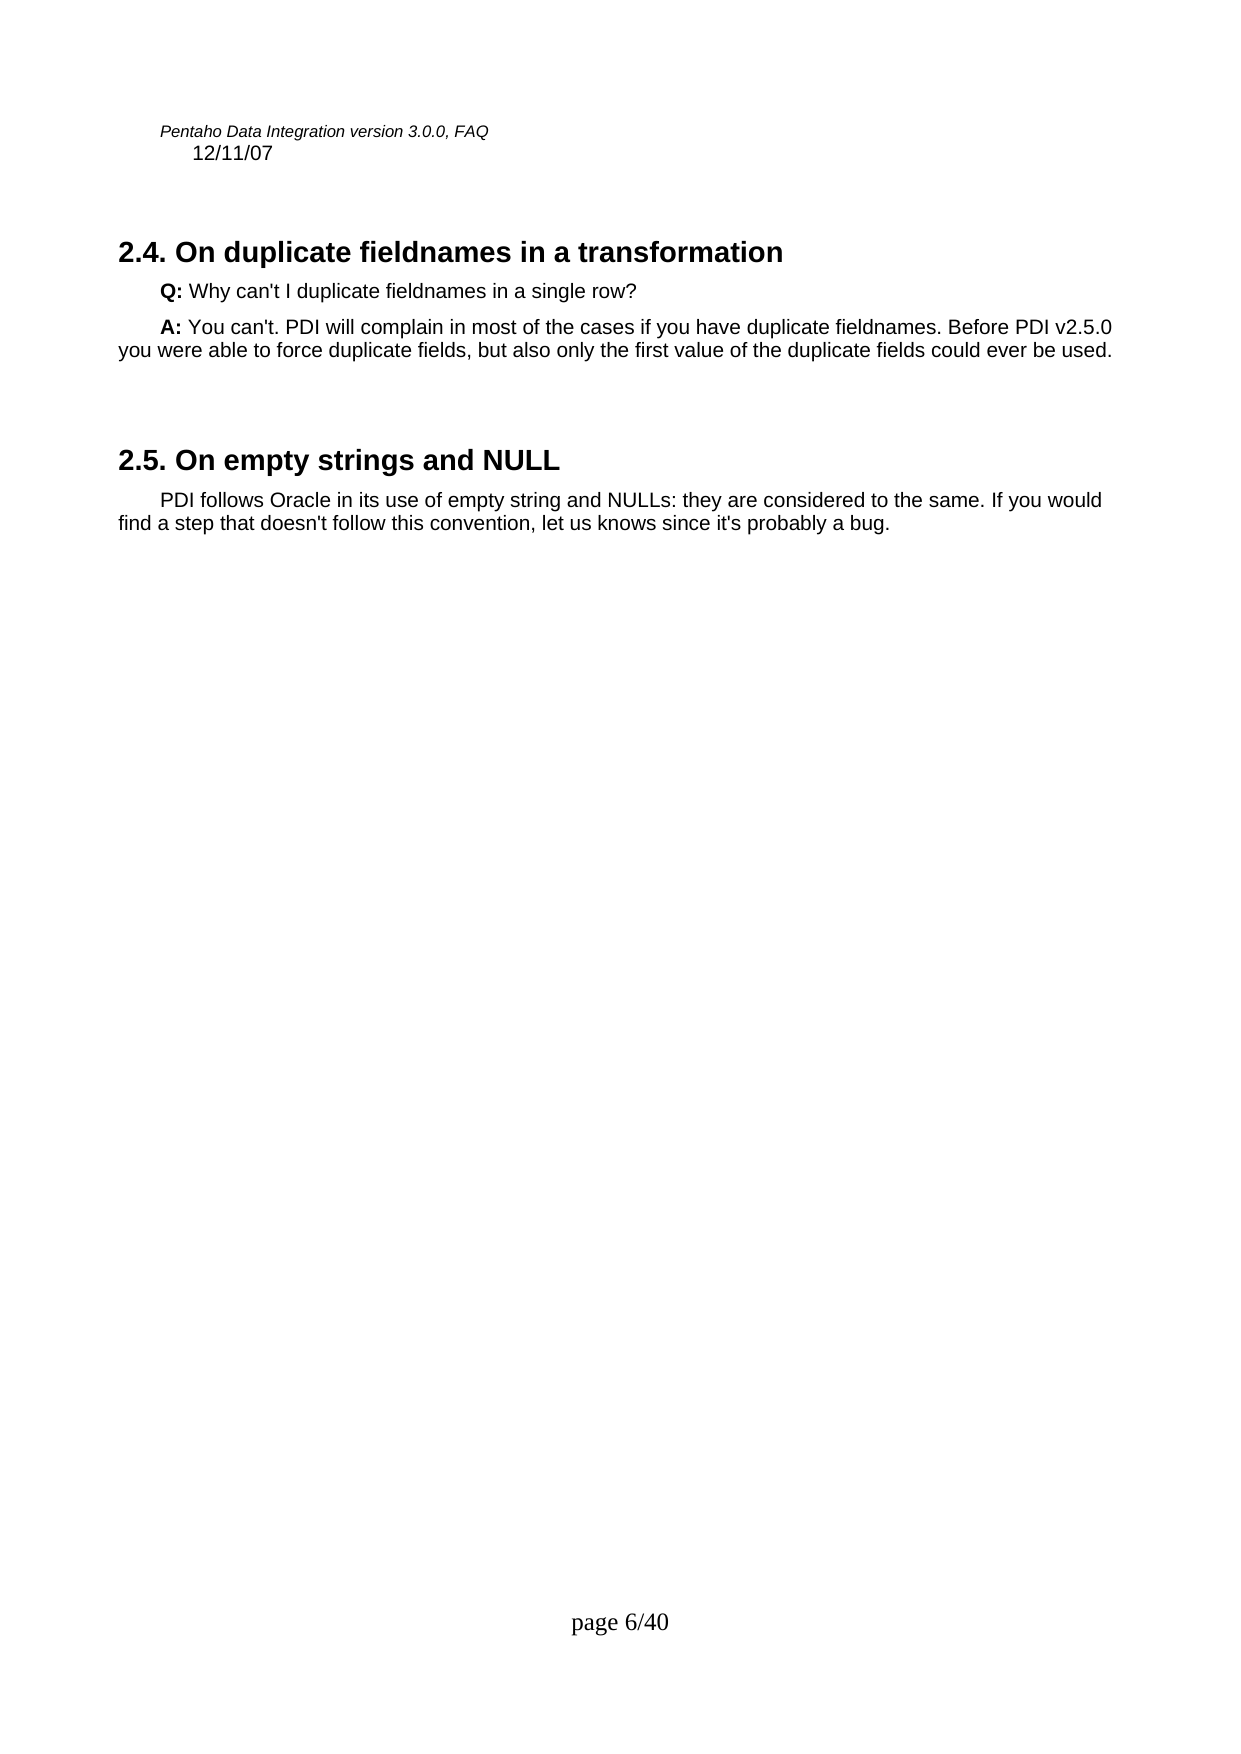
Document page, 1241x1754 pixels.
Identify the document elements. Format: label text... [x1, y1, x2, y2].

text A: You can't. PDI will complain in most of the cases if you have duplicate fieldnames. Before PDI v2.5.0 you were able to force duplicate fields, but also only the first value of the duplicate fields could ever be used. [118, 316, 1122, 362]
text PDI follows Oracle in its use of empty string and NULLs: they are considered to the same. If you would find a step that doesn't follow this convention, let us knows since it's probably a bug. [118, 488, 1122, 535]
text Q: Why can't I duplicate fieldnames in a single row? [118, 280, 1122, 303]
subtitle On empty strings and NULL [118, 444, 1122, 477]
subtitle On duplicate fieldnames in a transformation [118, 236, 1122, 268]
